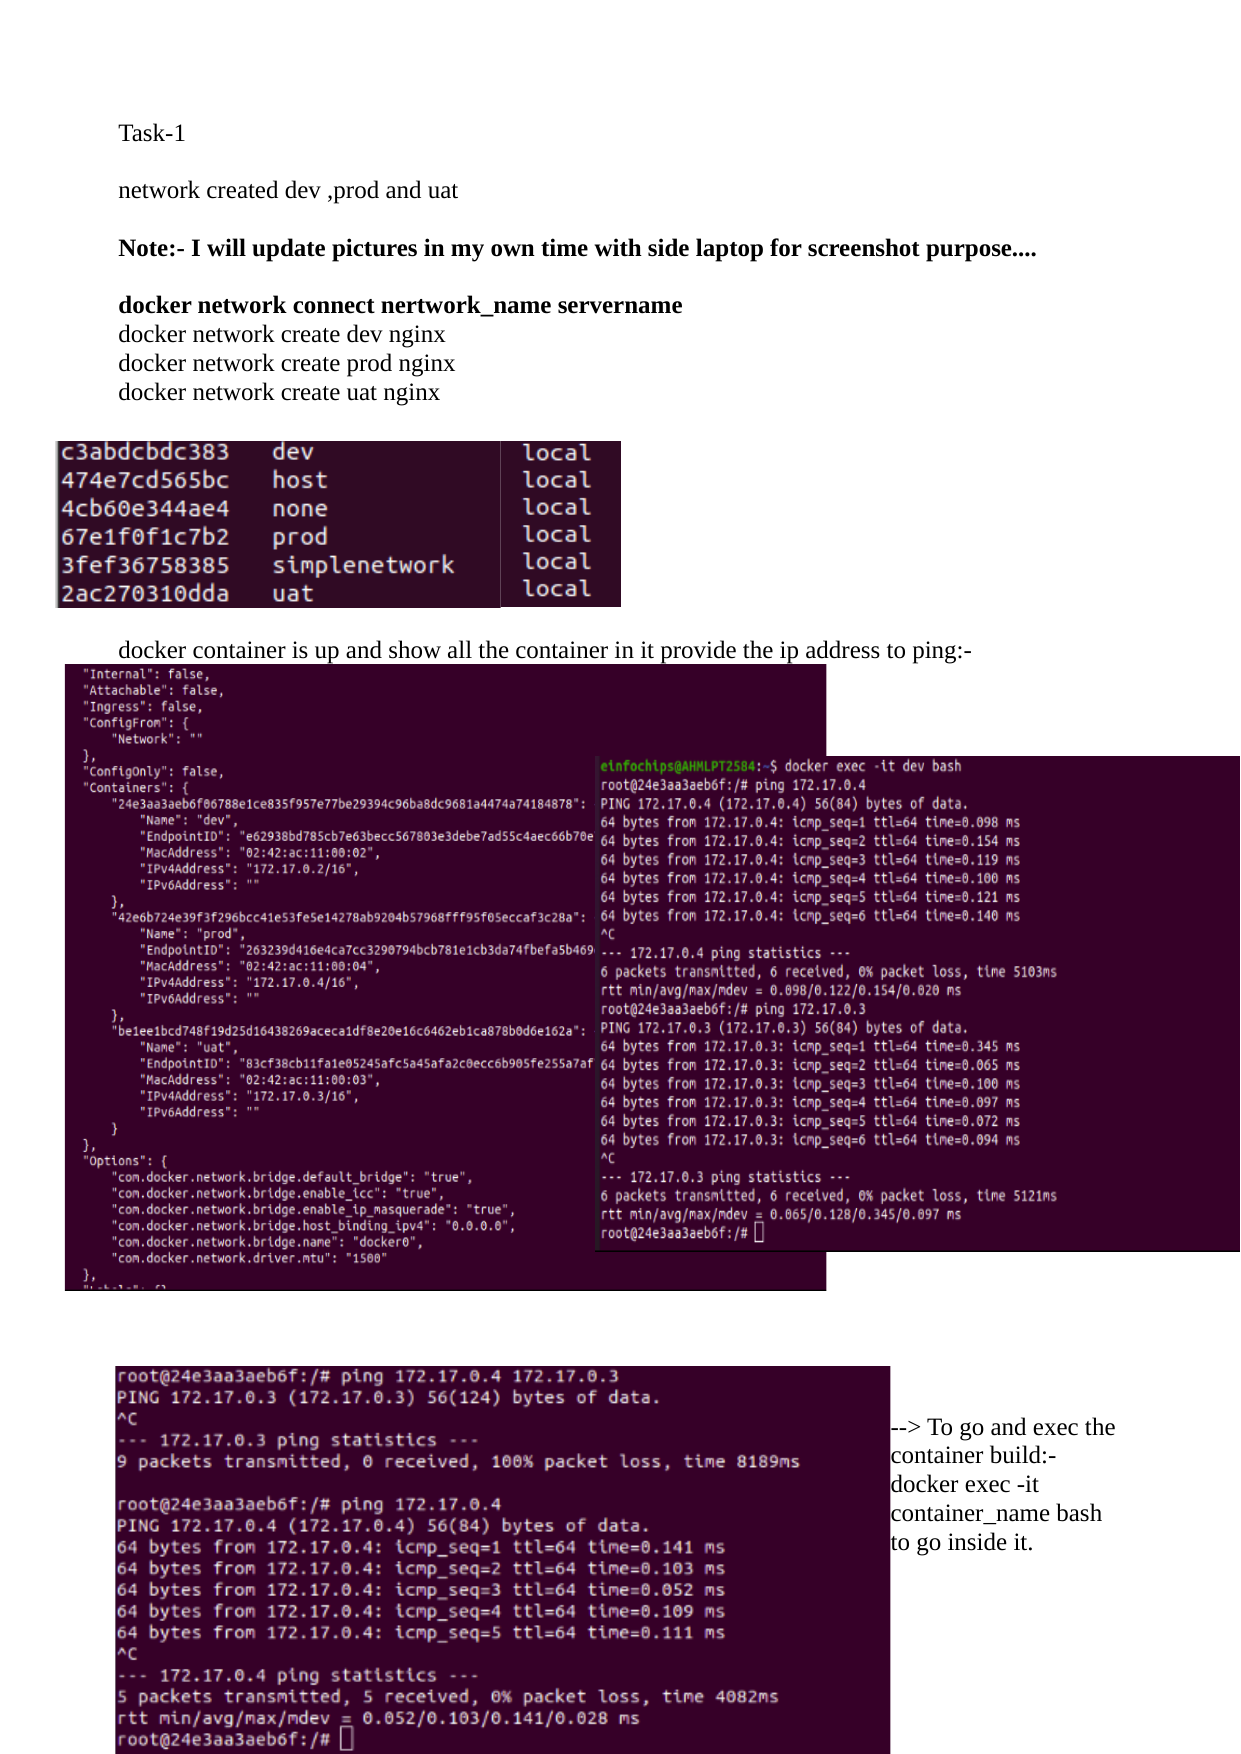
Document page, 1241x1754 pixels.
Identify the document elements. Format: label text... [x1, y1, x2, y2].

picture [64, 664, 1240, 1291]
text docker network create prod nginx [118, 348, 1122, 377]
text Task-1 [118, 118, 1122, 147]
text docker container is up and show all the container in it provide the ip address to ping:- [118, 636, 1122, 664]
picture [55, 441, 621, 608]
text network created dev ,prod and uat [118, 176, 1122, 204]
picture [115, 1366, 891, 1754]
text --> To go and exec the container build:- docker exec -it container_name bash to go inside it. [891, 1412, 1122, 1556]
text docker network connect nertwork_name servername [118, 291, 1122, 319]
text Note:- I will update pictures in my own time with side laptop for screenshot purpose.... [118, 233, 1122, 262]
text docker network create dev nginx [118, 319, 1122, 348]
text docker network create uat nginx [118, 377, 1122, 406]
